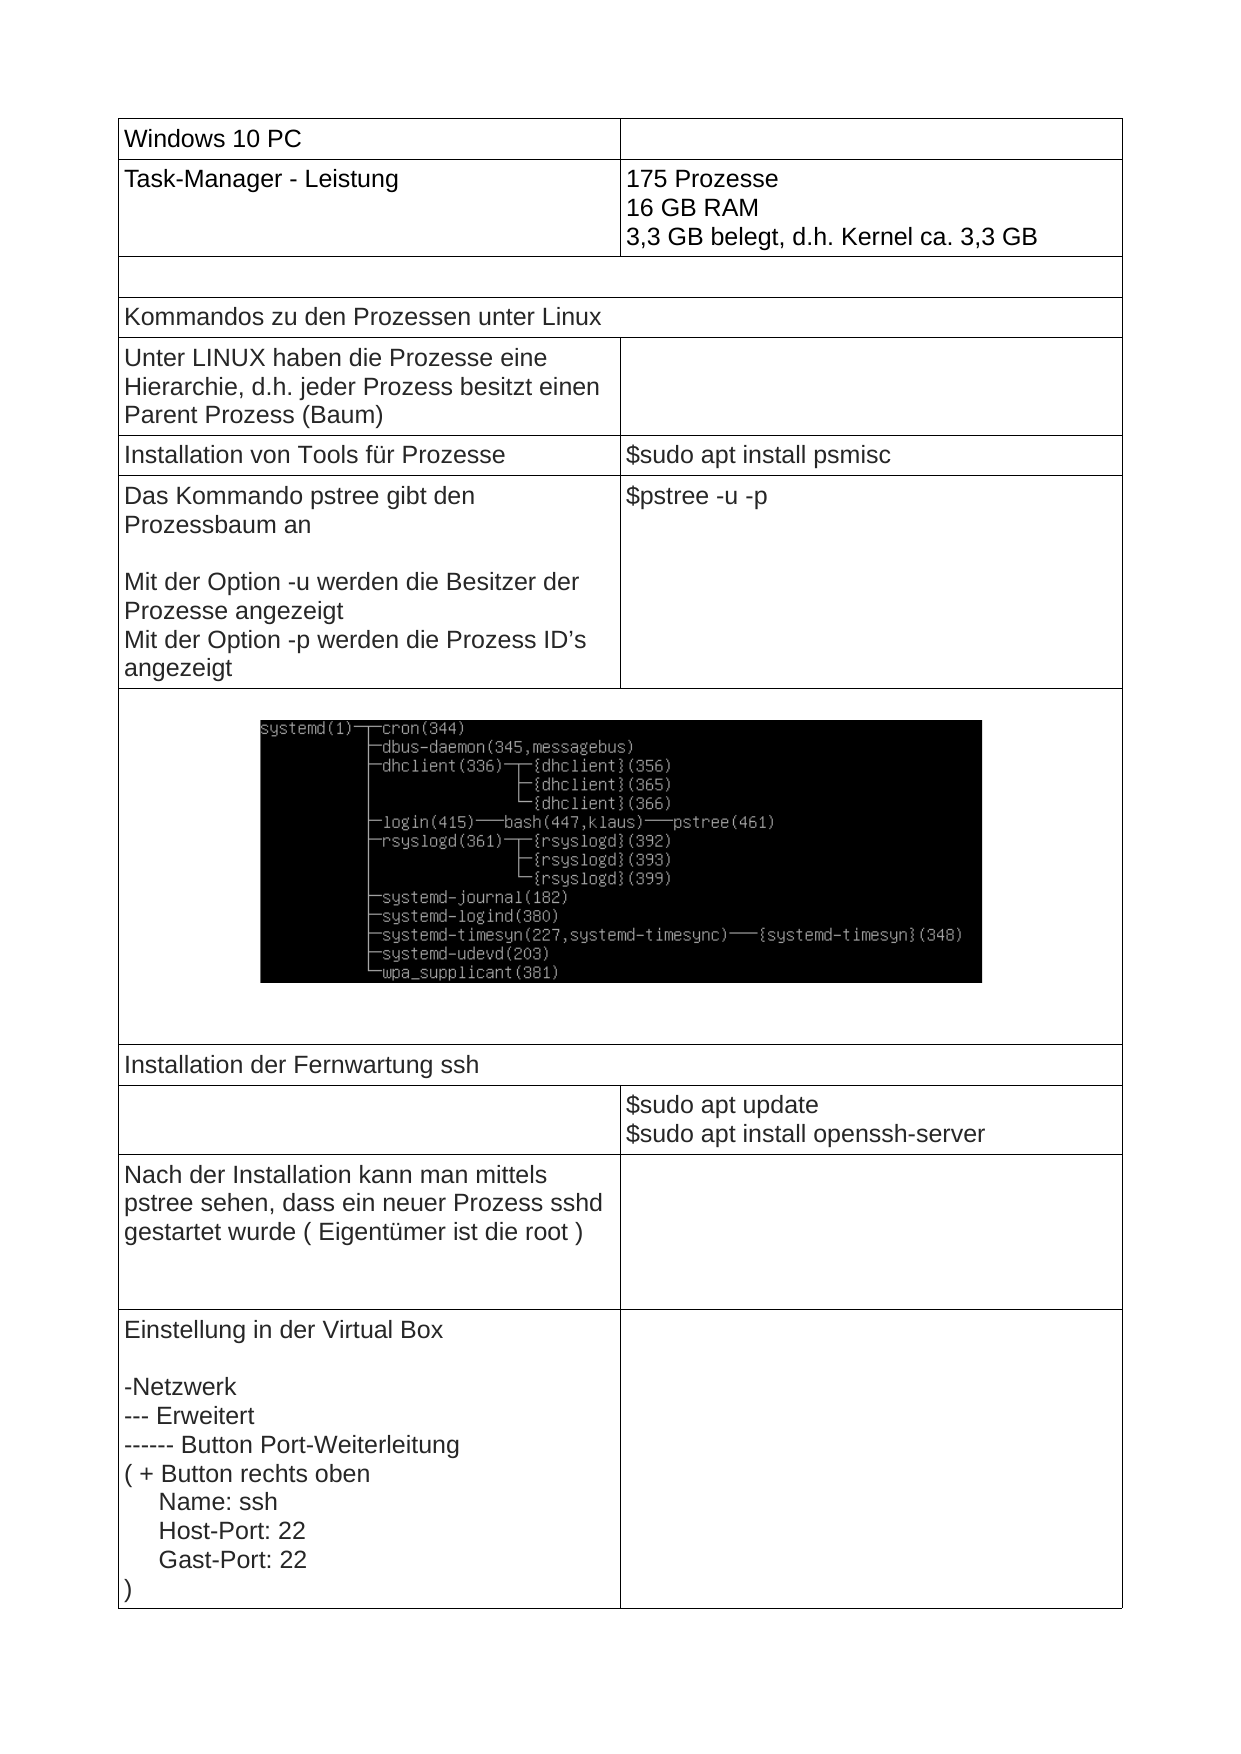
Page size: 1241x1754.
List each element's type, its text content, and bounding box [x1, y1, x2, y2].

table_cell [119, 689, 1122, 1044]
table_cell Das Kommando pstree gibt den Prozessbaum an Mit der Option -u werden die Besitzer der Prozesse angezeigt Mit der Option -p werden die Prozess ID’s angezeigt [119, 476, 620, 688]
table_cell $sudo apt install psmisc [621, 436, 1122, 475]
picture [260, 720, 983, 983]
table_cell Kommandos zu den Prozessen unter Linux [119, 298, 1122, 337]
table_cell Nach der Installation kann man mittels pstree sehen, dass ein neuer Prozess sshd gestartet wurde ( Eigentümer ist die root ) [119, 1155, 620, 1309]
table_cell Installation von Tools für Prozesse [119, 436, 620, 475]
table_cell Windows 10 PC [119, 119, 620, 158]
table_cell Task-Manager - Leistung [119, 160, 620, 256]
table_cell [621, 1310, 1122, 1608]
table_cell $pstree -u -p [621, 476, 1122, 688]
table_cell [119, 1086, 620, 1154]
table_cell [119, 257, 1122, 297]
table_cell 175 Prozesse 16 GB RAM 3,3 GB belegt, d.h. Kernel ca. 3,3 GB [621, 160, 1122, 256]
table_cell [621, 119, 1122, 158]
table_cell Einstellung in der Virtual Box -Netzwerk --- Erweitert ------ Button Port-Weiterleitung ( + Button rechts oben Name: ssh Host-Port: 22 Gast-Port: 22 ) [119, 1310, 620, 1608]
table_cell [621, 1155, 1122, 1309]
table_cell Unter LINUX haben die Prozesse eine Hierarchie, d.h. jeder Prozess besitzt einen Parent Prozess (Baum) [119, 338, 620, 435]
table_cell Installation der Fernwartung ssh [119, 1045, 1122, 1085]
table_cell [621, 338, 1122, 435]
table_cell $sudo apt update $sudo apt install openssh-server [621, 1086, 1122, 1154]
